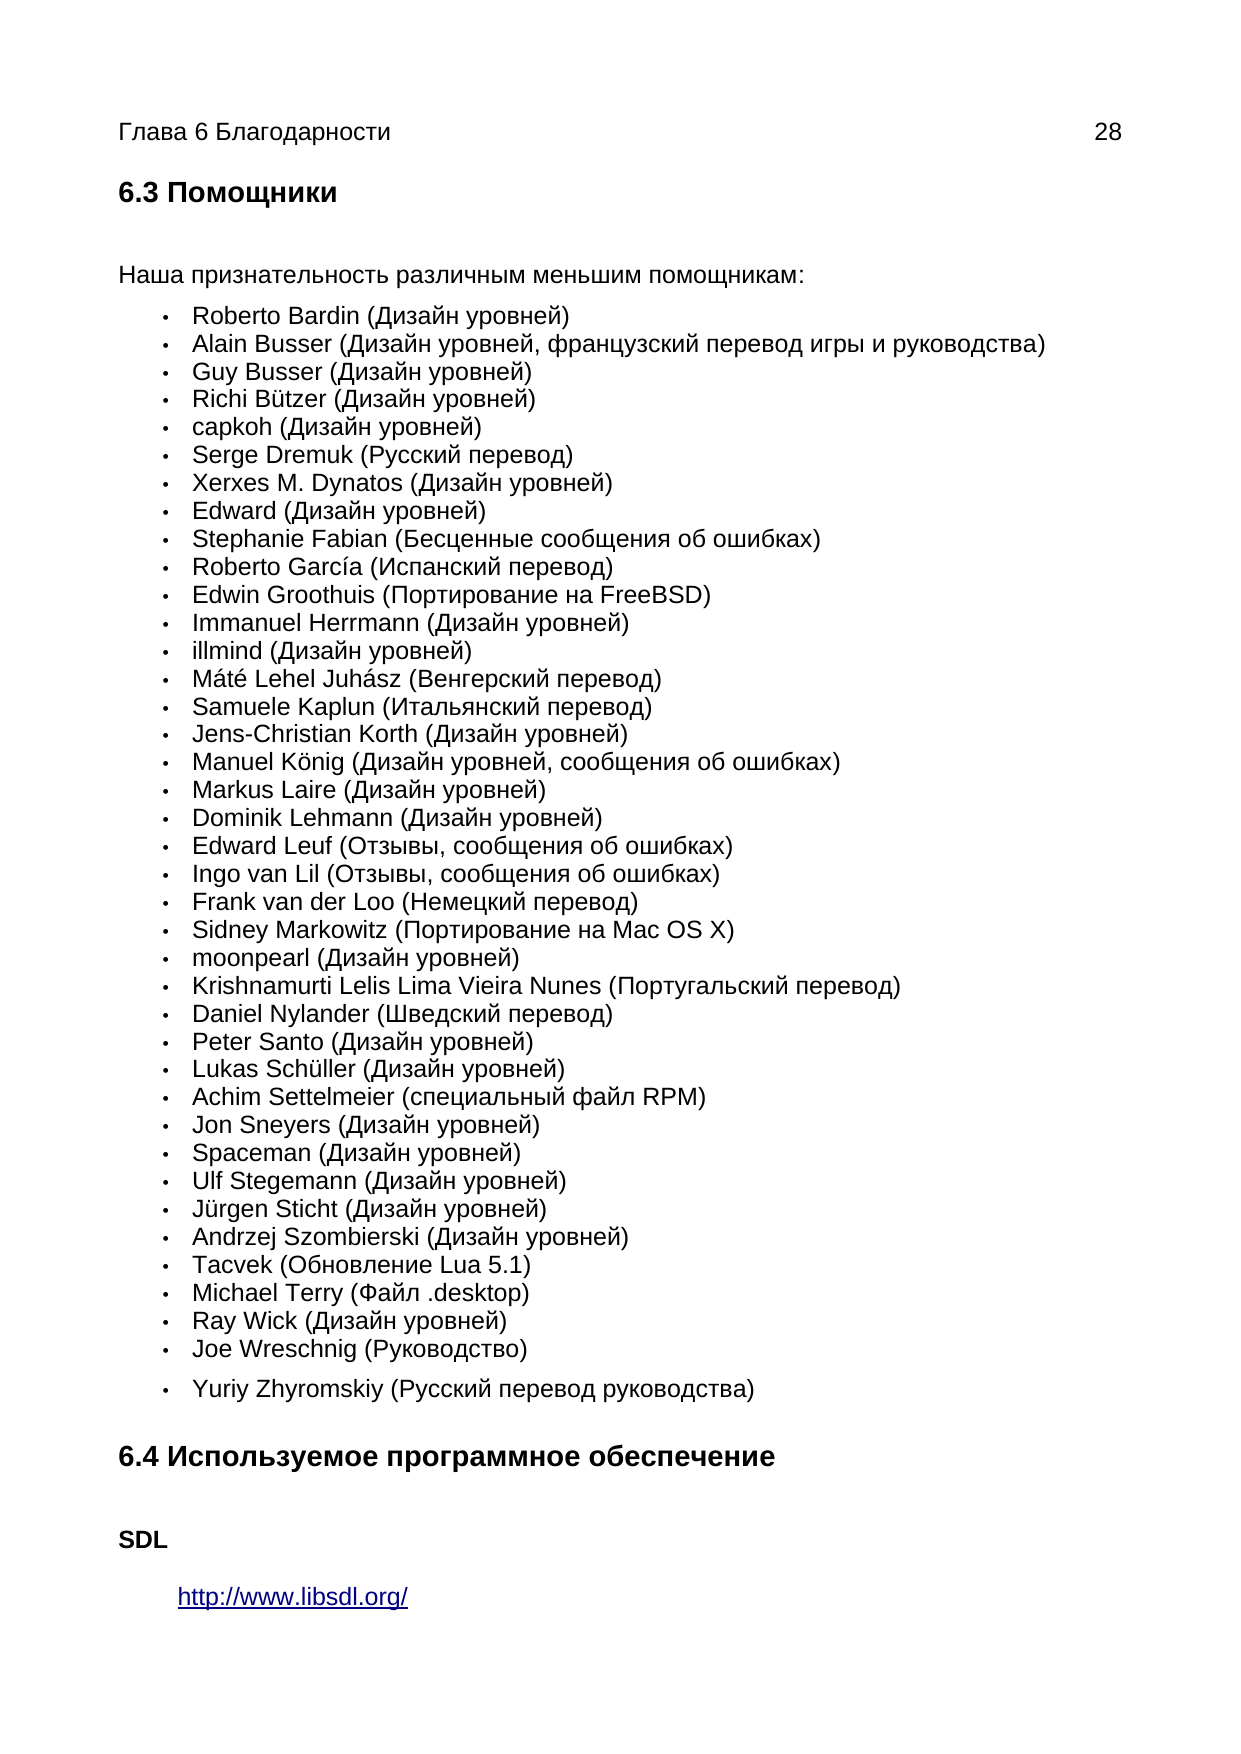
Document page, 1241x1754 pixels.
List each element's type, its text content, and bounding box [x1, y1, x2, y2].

list Ray Wick (Дизайн уровней) [162, 1306, 1122, 1334]
list Sidney Markowitz (Портирование на Mac OS X) [162, 916, 1122, 943]
list Ulf Stegemann (Дизайн уровней) [162, 1167, 1122, 1195]
list capkoh (Дизайн уровней) [162, 413, 1122, 441]
list Daniel Nylander (Шведский перевод) [162, 999, 1122, 1027]
list Immanuel Herrmann (Дизайн уровней) [162, 608, 1122, 636]
list Serge Dremuk (Русский перевод) [162, 441, 1122, 469]
list Krishnamurti Lelis Lima Vieira Nunes (Португальский перевод) [162, 971, 1122, 999]
list Stephanie Fabian (Бесценные сообщения об ошибках) [162, 525, 1122, 553]
list Edward Leuf (Отзывы, сообщения об ошибках) [162, 832, 1122, 860]
list Jürgen Sticht (Дизайн уровней) [162, 1195, 1122, 1223]
list Andrzej Szombierski (Дизайн уровней) [162, 1223, 1122, 1251]
list Jon Sneyers (Дизайн уровней) [162, 1111, 1122, 1139]
list Joe Wreschnig (Руководство) [162, 1334, 1122, 1362]
list Alain Busser (Дизайн уровней, французский перевод игры и руководства) [162, 329, 1122, 357]
list Guy Busser (Дизайн уровней) [162, 357, 1122, 385]
text Наша признательность различным меньшим помощникам: [118, 261, 1122, 289]
list Spaceman (Дизайн уровней) [162, 1139, 1122, 1167]
list Michael Terry (Файл .desktop) [162, 1278, 1122, 1306]
list Ingo van Lil (Отзывы, сообщения об ошибках) [162, 860, 1122, 888]
list Achim Settelmeier (специальный файл RPM) [162, 1083, 1122, 1111]
list Markus Laire (Дизайн уровней) [162, 776, 1122, 804]
subtitle 6.3 Помощники [118, 176, 1122, 208]
list moonpearl (Дизайн уровней) [162, 943, 1122, 971]
list Jens-Christian Korth (Дизайн уровней) [162, 720, 1122, 748]
list Edward (Дизайн уровней) [162, 497, 1122, 525]
list Yuriy Zhyromskiy (Русский перевод руководства) [162, 1375, 1122, 1403]
list Richi Bützer (Дизайн уровней) [162, 385, 1122, 413]
list Roberto García (Испанский перевод) [162, 553, 1122, 581]
list Edwin Groothuis (Портирование на FreeBSD) [162, 581, 1122, 608]
subtitle 6.4 Используемое программное обеспечение [118, 1440, 1122, 1473]
list Tacvek (Обновление Lua 5.1) [162, 1251, 1122, 1278]
list Manuel König (Дизайн уровней, сообщения об ошибках) [162, 748, 1122, 776]
list illmind (Дизайн уровней) [162, 636, 1122, 664]
subtitle SDL [118, 1526, 1122, 1554]
list Samuele Kaplun (Итальянский перевод) [162, 692, 1122, 720]
list Dominik Lehmann (Дизайн уровней) [162, 804, 1122, 832]
list Frank van der Loo (Немецкий перевод) [162, 888, 1122, 916]
list Lukas Schüller (Дизайн уровней) [162, 1055, 1122, 1083]
list Peter Santo (Дизайн уровней) [162, 1027, 1122, 1055]
list Máté Lehel Juhász (Венгерский перевод) [162, 664, 1122, 692]
list http://www.libsdl.org/ [177, 1583, 1122, 1611]
list Roberto Bardin (Дизайн уровней) [162, 301, 1122, 329]
list Xerxes M. Dynatos (Дизайн уровней) [162, 469, 1122, 497]
